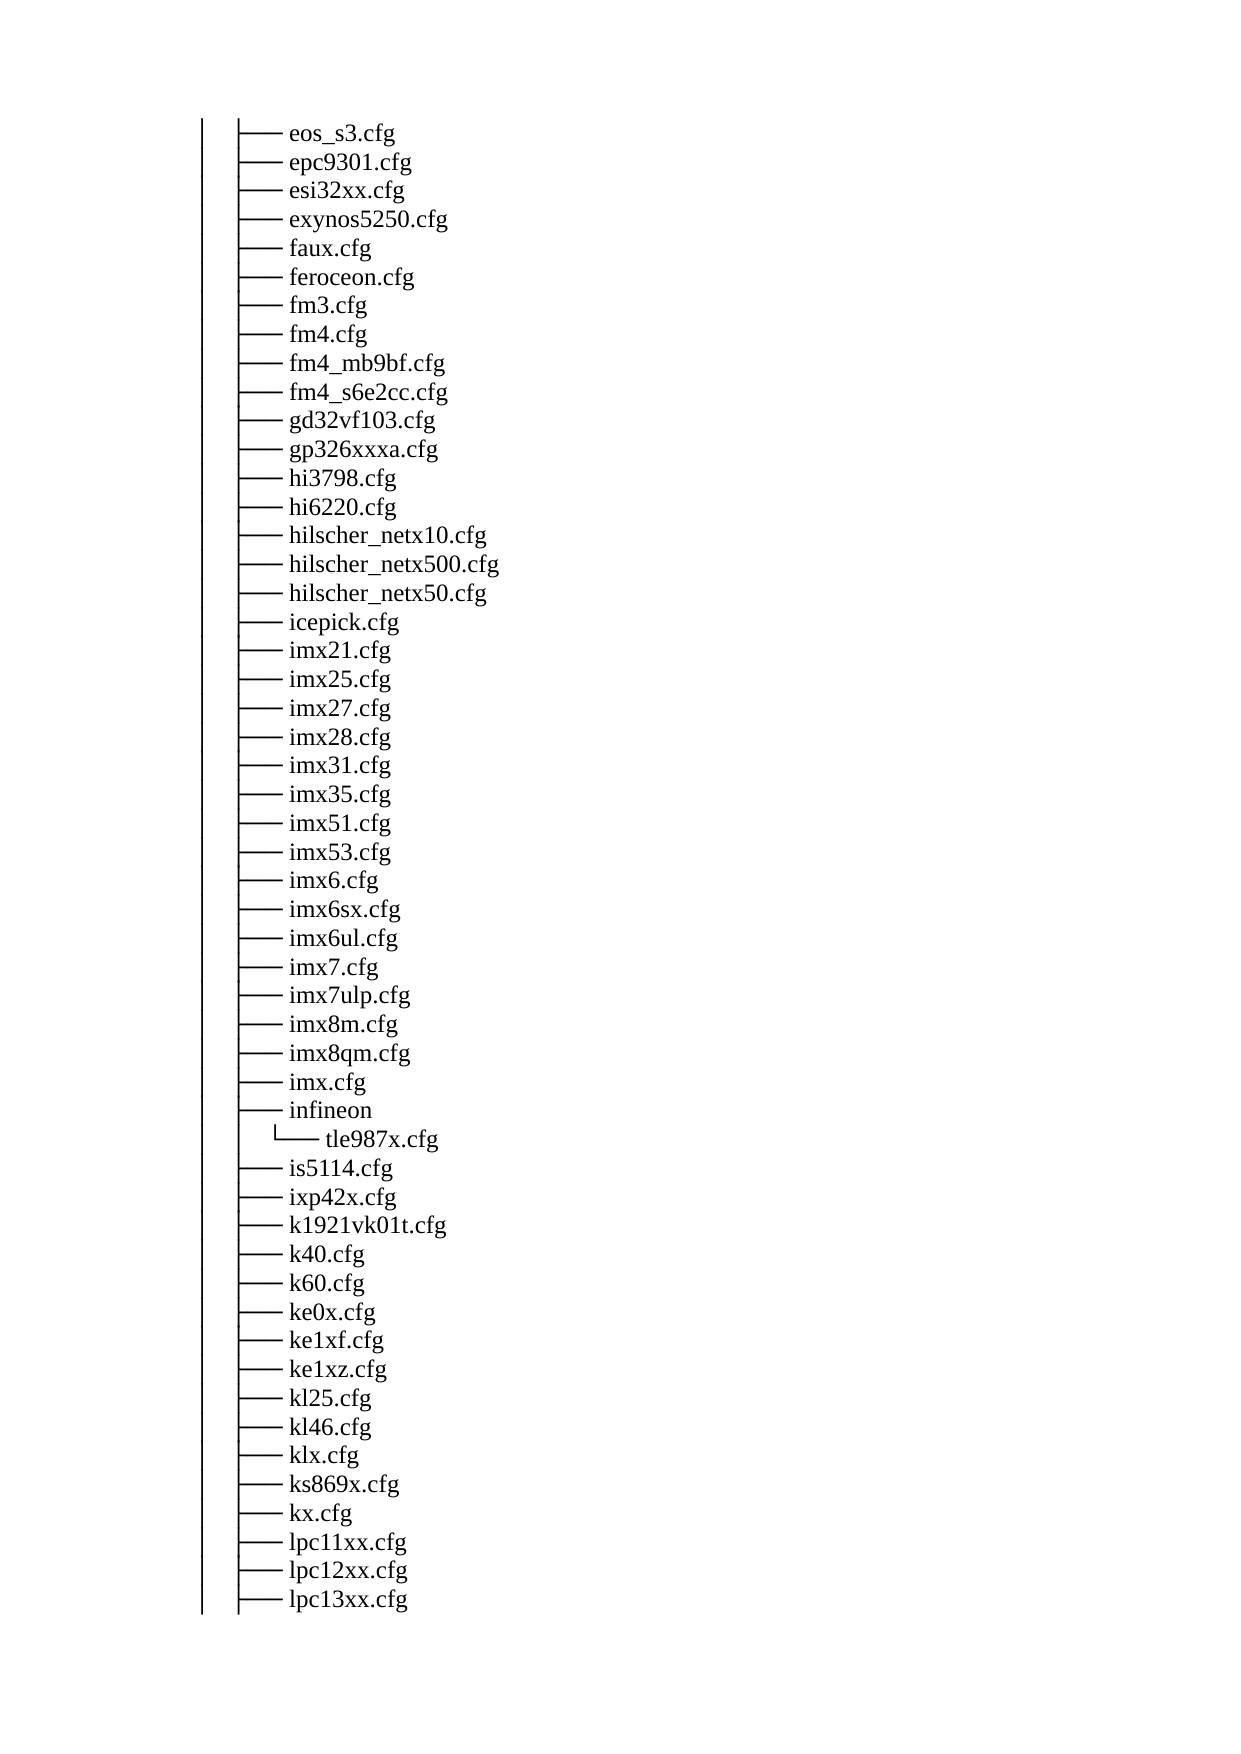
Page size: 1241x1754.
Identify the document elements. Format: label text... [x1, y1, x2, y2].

text │ ├── imx6sx.cfg [239, 894, 1122, 923]
text │ ├── k60.cfg [203, 1268, 237, 1297]
text │ ├── gp326xxxa.cfg [203, 434, 237, 463]
text │ ├── imx28.cfg [203, 722, 237, 751]
text │ ├── ke0x.cfg [203, 1297, 237, 1326]
text │ ├── imx21.cfg [239, 636, 1122, 664]
text │ ├── imx8m.cfg [239, 1009, 1122, 1038]
text │ ├── imx53.cfg [203, 837, 237, 866]
text │ ├── hilscher_netx500.cfg [118, 549, 201, 578]
text │ ├── imx8qm.cfg [239, 1038, 1122, 1067]
text │ ├── imx53.cfg [118, 837, 201, 866]
text │ ├── epc9301.cfg [203, 147, 237, 176]
text │ ├── gp326xxxa.cfg [239, 434, 1122, 463]
text │ ├── kl46.cfg [239, 1412, 1122, 1441]
text │ ├── lpc12xx.cfg [239, 1556, 1122, 1584]
text │ ├── is5114.cfg [118, 1153, 201, 1182]
text │ ├── fm4.cfg [203, 319, 237, 348]
text │ │ └── tle987x.cfg [203, 1124, 237, 1153]
text │ ├── hi6220.cfg [118, 492, 201, 521]
text │ ├── imx.cfg [118, 1067, 201, 1096]
text │ ├── eos_s3.cfg [239, 118, 1122, 147]
text │ ├── infineon [203, 1096, 237, 1124]
text │ ├── klx.cfg [203, 1441, 237, 1469]
text │ ├── k60.cfg [239, 1268, 1122, 1297]
text │ ├── imx.cfg [239, 1067, 1122, 1096]
text │ ├── faux.cfg [203, 233, 237, 262]
text │ ├── ks869x.cfg [203, 1469, 237, 1498]
text │ ├── imx6ul.cfg [239, 923, 1122, 952]
text │ │ └── tle987x.cfg [239, 1124, 1122, 1153]
text │ ├── imx53.cfg [239, 837, 1122, 866]
text │ ├── kl25.cfg [239, 1383, 1122, 1412]
text │ ├── imx51.cfg [118, 808, 201, 837]
text │ ├── hi6220.cfg [239, 492, 1122, 521]
text │ │ └── tle987x.cfg [118, 1124, 201, 1153]
text │ ├── exynos5250.cfg [203, 204, 237, 233]
text │ ├── fm4_mb9bf.cfg [118, 348, 201, 377]
text │ ├── imx31.cfg [203, 751, 237, 779]
text │ ├── faux.cfg [118, 233, 201, 262]
text │ ├── k40.cfg [118, 1239, 201, 1268]
text │ ├── imx8qm.cfg [203, 1038, 237, 1067]
text │ ├── imx6.cfg [203, 866, 237, 894]
text │ ├── hi3798.cfg [203, 463, 237, 492]
text │ ├── ke1xf.cfg [239, 1326, 1122, 1354]
text │ ├── imx6sx.cfg [118, 894, 201, 923]
text │ ├── kl46.cfg [118, 1412, 201, 1441]
text │ ├── feroceon.cfg [118, 262, 201, 291]
text │ ├── ixp42x.cfg [118, 1182, 201, 1211]
text │ ├── ke0x.cfg [239, 1297, 1122, 1326]
text │ ├── ke1xz.cfg [118, 1354, 201, 1383]
text │ ├── lpc11xx.cfg [239, 1527, 1122, 1556]
text │ ├── lpc11xx.cfg [118, 1527, 201, 1556]
text │ ├── hilscher_netx50.cfg [118, 578, 201, 607]
text │ ├── lpc12xx.cfg [203, 1556, 237, 1584]
text │ ├── hilscher_netx500.cfg [203, 549, 237, 578]
text │ ├── ke1xf.cfg [118, 1326, 201, 1354]
text │ ├── k40.cfg [239, 1239, 1122, 1268]
text │ ├── lpc13xx.cfg [118, 1584, 201, 1613]
text │ ├── imx28.cfg [239, 722, 1122, 751]
text │ ├── imx25.cfg [239, 664, 1122, 693]
text │ ├── k1921vk01t.cfg [203, 1211, 237, 1239]
text │ ├── fm4.cfg [239, 319, 1122, 348]
text │ ├── fm3.cfg [203, 291, 237, 319]
text │ ├── exynos5250.cfg [239, 204, 1122, 233]
text │ ├── kl46.cfg [203, 1412, 237, 1441]
text │ ├── imx35.cfg [203, 779, 237, 808]
text │ ├── imx27.cfg [203, 693, 237, 722]
text │ ├── klx.cfg [239, 1441, 1122, 1469]
text │ ├── k60.cfg [118, 1268, 201, 1297]
text │ ├── imx7.cfg [239, 952, 1122, 981]
text │ ├── imx21.cfg [118, 636, 201, 664]
text │ ├── imx7ulp.cfg [203, 981, 237, 1009]
text │ ├── ks869x.cfg [118, 1469, 201, 1498]
text │ ├── kx.cfg [118, 1498, 201, 1527]
text │ ├── ixp42x.cfg [239, 1182, 1122, 1211]
text │ ├── gd32vf103.cfg [118, 406, 201, 434]
text │ ├── imx7.cfg [118, 952, 201, 981]
text │ ├── esi32xx.cfg [203, 176, 237, 204]
text │ ├── feroceon.cfg [203, 262, 237, 291]
text │ ├── gd32vf103.cfg [239, 406, 1122, 434]
text │ ├── k1921vk01t.cfg [118, 1211, 201, 1239]
text │ ├── esi32xx.cfg [118, 176, 201, 204]
text │ ├── hilscher_netx50.cfg [239, 578, 1122, 607]
text │ ├── hilscher_netx500.cfg [239, 549, 1122, 578]
text │ ├── imx51.cfg [239, 808, 1122, 837]
text │ ├── infineon [239, 1096, 1122, 1124]
text │ ├── k40.cfg [203, 1239, 237, 1268]
text │ ├── lpc13xx.cfg [239, 1584, 1122, 1613]
text │ ├── fm4_s6e2cc.cfg [203, 377, 237, 406]
text │ ├── fm4_s6e2cc.cfg [239, 377, 1122, 406]
text │ ├── hilscher_netx10.cfg [203, 521, 237, 549]
text │ ├── hi3798.cfg [118, 463, 201, 492]
text │ ├── exynos5250.cfg [118, 204, 201, 233]
text │ ├── imx35.cfg [239, 779, 1122, 808]
text │ ├── ke1xz.cfg [203, 1354, 237, 1383]
text │ ├── imx6ul.cfg [203, 923, 237, 952]
text │ ├── imx8m.cfg [118, 1009, 201, 1038]
text │ ├── imx6.cfg [118, 866, 201, 894]
text │ ├── icepick.cfg [239, 607, 1122, 636]
text │ ├── imx31.cfg [239, 751, 1122, 779]
text │ ├── k1921vk01t.cfg [239, 1211, 1122, 1239]
text │ ├── kl25.cfg [203, 1383, 237, 1412]
text │ ├── lpc11xx.cfg [203, 1527, 237, 1556]
text │ ├── imx25.cfg [203, 664, 237, 693]
text │ ├── lpc12xx.cfg [118, 1556, 201, 1584]
text │ ├── epc9301.cfg [118, 147, 201, 176]
text │ ├── kl25.cfg [118, 1383, 201, 1412]
text │ ├── imx6.cfg [239, 866, 1122, 894]
text │ ├── gp326xxxa.cfg [118, 434, 201, 463]
text │ ├── hilscher_netx10.cfg [118, 521, 201, 549]
text │ ├── imx51.cfg [203, 808, 237, 837]
text │ ├── ke1xf.cfg [203, 1326, 237, 1354]
text │ ├── klx.cfg [118, 1441, 201, 1469]
text │ ├── hilscher_netx50.cfg [203, 578, 237, 607]
text │ ├── ke1xz.cfg [239, 1354, 1122, 1383]
text │ ├── hilscher_netx10.cfg [239, 521, 1122, 549]
text │ ├── icepick.cfg [118, 607, 201, 636]
text │ ├── infineon [118, 1096, 201, 1124]
text │ ├── feroceon.cfg [239, 262, 1122, 291]
text │ ├── imx8m.cfg [203, 1009, 237, 1038]
text │ ├── imx7ulp.cfg [118, 981, 201, 1009]
text │ ├── ke0x.cfg [118, 1297, 201, 1326]
text │ ├── imx35.cfg [118, 779, 201, 808]
text │ ├── imx8qm.cfg [118, 1038, 201, 1067]
text │ ├── esi32xx.cfg [239, 176, 1122, 204]
text │ ├── hi3798.cfg [239, 463, 1122, 492]
text │ ├── imx31.cfg [118, 751, 201, 779]
text │ ├── gd32vf103.cfg [203, 406, 237, 434]
text │ ├── fm3.cfg [239, 291, 1122, 319]
text │ ├── imx28.cfg [118, 722, 201, 751]
text │ ├── imx25.cfg [118, 664, 201, 693]
text │ ├── imx27.cfg [239, 693, 1122, 722]
text │ ├── hi6220.cfg [203, 492, 237, 521]
text │ ├── imx7.cfg [203, 952, 237, 981]
text │ ├── eos_s3.cfg [118, 118, 201, 147]
text │ ├── imx27.cfg [118, 693, 201, 722]
text │ ├── fm4_mb9bf.cfg [203, 348, 237, 377]
text │ ├── imx21.cfg [203, 636, 237, 664]
text │ ├── icepick.cfg [203, 607, 237, 636]
text │ ├── fm4_mb9bf.cfg [239, 348, 1122, 377]
text │ ├── imx6ul.cfg [118, 923, 201, 952]
text │ ├── fm4_s6e2cc.cfg [118, 377, 201, 406]
text │ ├── ixp42x.cfg [203, 1182, 237, 1211]
text │ ├── is5114.cfg [203, 1153, 237, 1182]
text │ ├── imx.cfg [203, 1067, 237, 1096]
text │ ├── fm3.cfg [118, 291, 201, 319]
text │ ├── ks869x.cfg [239, 1469, 1122, 1498]
text │ ├── imx6sx.cfg [203, 894, 237, 923]
text │ ├── is5114.cfg [239, 1153, 1122, 1182]
text │ ├── faux.cfg [239, 233, 1122, 262]
text │ ├── lpc13xx.cfg [203, 1584, 237, 1613]
text │ ├── kx.cfg [239, 1498, 1122, 1527]
text │ ├── eos_s3.cfg [203, 118, 237, 147]
text │ ├── kx.cfg [203, 1498, 237, 1527]
text │ ├── imx7ulp.cfg [239, 981, 1122, 1009]
text │ ├── epc9301.cfg [239, 147, 1122, 176]
text │ ├── fm4.cfg [118, 319, 201, 348]
